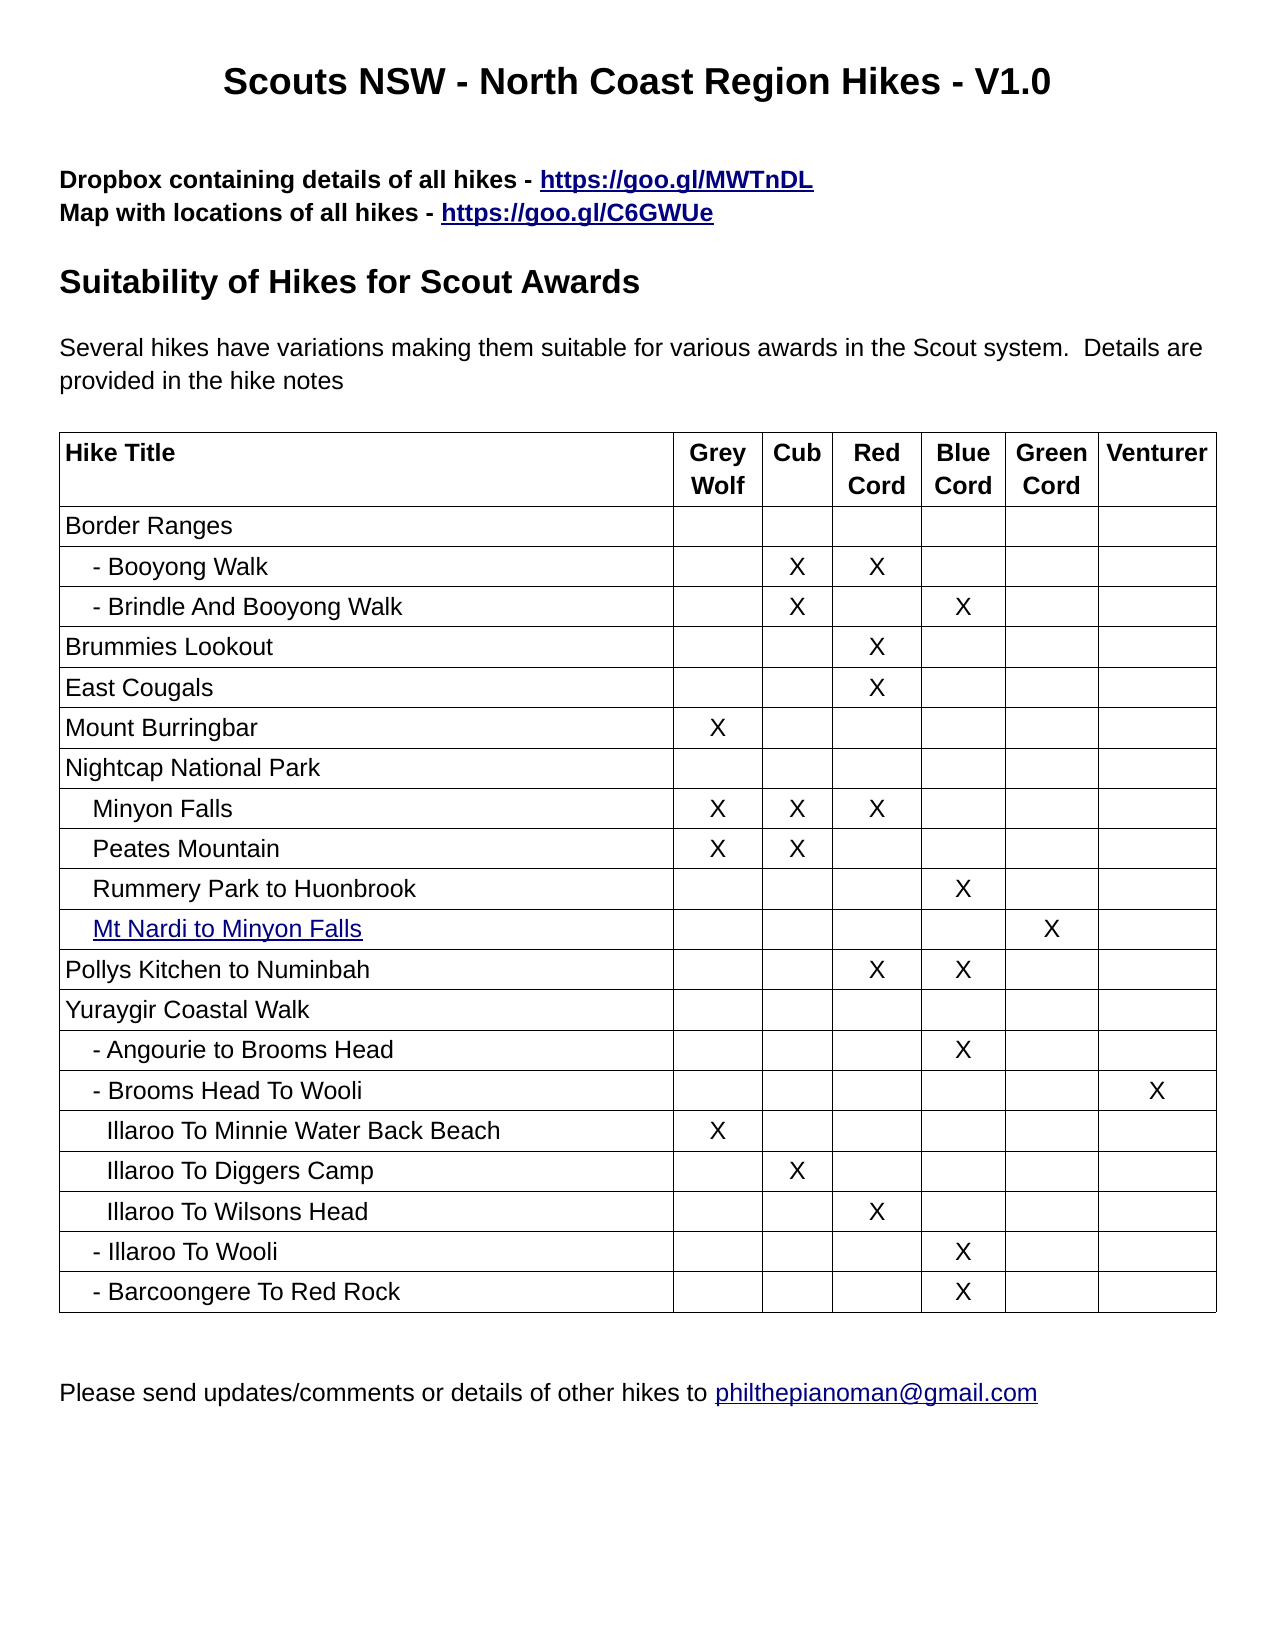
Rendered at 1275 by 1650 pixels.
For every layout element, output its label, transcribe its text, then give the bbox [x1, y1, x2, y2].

table_cell [922, 708, 1005, 747]
table_cell [1099, 1272, 1216, 1312]
table_cell [1099, 910, 1216, 949]
text Several hikes have variations making them suitable for various awards in the Scout system. Details are provided in the hike notes [59, 333, 1216, 428]
table_cell [763, 990, 832, 1029]
table_cell [1006, 587, 1098, 626]
table_cell - Booyong Walk [60, 547, 673, 586]
table_cell [674, 1232, 762, 1271]
table_cell [833, 1232, 921, 1271]
table_cell [1006, 1111, 1098, 1151]
table_cell [1006, 950, 1098, 989]
table_header Red Cord [833, 433, 921, 506]
table_cell Minyon Falls [60, 789, 673, 828]
table_cell [1099, 829, 1216, 868]
table_cell [674, 547, 762, 586]
table_cell X [674, 829, 762, 868]
table_cell [1099, 668, 1216, 707]
table_cell [674, 507, 762, 546]
table_cell X [763, 829, 832, 868]
table_header Venturer [1099, 433, 1216, 506]
table_cell [922, 789, 1005, 828]
table_cell [1099, 1192, 1216, 1231]
table_cell Illaroo To Wilsons Head [60, 1192, 673, 1231]
table_cell Peates Mountain [60, 829, 673, 868]
table_cell - Angourie to Brooms Head [60, 1031, 673, 1070]
table_cell [833, 829, 921, 868]
table_cell - Illaroo To Wooli [60, 1232, 673, 1271]
table_cell [833, 1152, 921, 1191]
table_cell Brummies Lookout [60, 627, 673, 667]
table_cell [763, 668, 832, 707]
table_cell Mount Burringbar [60, 708, 673, 747]
table_cell [1099, 507, 1216, 546]
table_cell [1006, 1152, 1098, 1191]
text Map with locations of all hikes - https://goo.gl/C6GWUe [59, 198, 1216, 227]
table_cell [674, 869, 762, 909]
table_cell [833, 990, 921, 1029]
table_cell [833, 1031, 921, 1070]
table_cell X [763, 1152, 832, 1191]
table_cell [1099, 789, 1216, 828]
table_cell Border Ranges [60, 507, 673, 546]
table_cell [1099, 990, 1216, 1029]
table_cell [1099, 1031, 1216, 1070]
table_cell [833, 507, 921, 546]
table_cell X [833, 627, 921, 667]
table_cell Illaroo To Diggers Camp [60, 1152, 673, 1191]
table_cell [674, 910, 762, 949]
table_header Cub [763, 433, 832, 506]
table_cell X [833, 950, 921, 989]
table_cell [833, 1272, 921, 1312]
table_cell [1099, 1111, 1216, 1151]
table_cell [763, 627, 832, 667]
table_cell [1006, 990, 1098, 1029]
table_header Blue Cord [922, 433, 1005, 506]
table_cell X [763, 547, 832, 586]
table_cell [833, 587, 921, 626]
table_cell [1099, 627, 1216, 667]
table_cell [1099, 587, 1216, 626]
table_cell [1006, 789, 1098, 828]
table_cell [922, 1071, 1005, 1110]
table_cell [1006, 627, 1098, 667]
table_cell [833, 1071, 921, 1110]
table_cell - Barcoongere To Red Rock [60, 1272, 673, 1312]
table_cell [922, 910, 1005, 949]
table_header Hike Title [60, 433, 673, 506]
table_cell X [674, 708, 762, 747]
table_cell [922, 547, 1005, 586]
table_cell X [763, 789, 832, 828]
table_cell [763, 1192, 832, 1231]
table_cell [833, 869, 921, 909]
table_cell [833, 1111, 921, 1151]
table_cell [674, 587, 762, 626]
table_cell [763, 869, 832, 909]
table_cell [1006, 1272, 1098, 1312]
table_cell [674, 1031, 762, 1070]
table_cell [1099, 749, 1216, 788]
table_cell X [922, 1232, 1005, 1271]
table_cell - Brindle And Booyong Walk [60, 587, 673, 626]
table_cell [922, 990, 1005, 1029]
table_cell [1006, 507, 1098, 546]
table_cell Rummery Park to Huonbrook [60, 869, 673, 909]
table_cell [763, 708, 832, 747]
table_cell [833, 708, 921, 747]
table_cell [1099, 547, 1216, 586]
table_cell X [922, 950, 1005, 989]
table_cell East Cougals [60, 668, 673, 707]
table_cell [922, 1192, 1005, 1231]
table_cell [922, 1152, 1005, 1191]
subtitle Scouts NSW - North Coast Region Hikes - V1.0 [59, 59, 1216, 102]
table_cell X [674, 789, 762, 828]
table_cell [1006, 1192, 1098, 1231]
table_cell [1006, 547, 1098, 586]
table_cell X [922, 1031, 1005, 1070]
table_cell [1006, 829, 1098, 868]
table_cell Illaroo To Minnie Water Back Beach [60, 1111, 673, 1151]
table_cell [763, 950, 832, 989]
table_cell [674, 950, 762, 989]
table_cell X [1099, 1071, 1216, 1110]
table_cell [674, 668, 762, 707]
table_cell [674, 1192, 762, 1231]
subtitle Suitability of Hikes for Scout Awards [59, 262, 1216, 300]
table_cell [674, 749, 762, 788]
table_cell X [763, 587, 832, 626]
table_cell [763, 1272, 832, 1312]
table_cell [1006, 1071, 1098, 1110]
table_cell [922, 627, 1005, 667]
text Please send updates/comments or details of other hikes to philthepianoman@gmail.com [59, 1378, 1216, 1407]
table_cell [1006, 1031, 1098, 1070]
table_cell [1006, 708, 1098, 747]
table_cell [1006, 1232, 1098, 1271]
table_cell [833, 910, 921, 949]
table_cell Nightcap National Park [60, 749, 673, 788]
table_cell X [833, 668, 921, 707]
table_cell [1006, 869, 1098, 909]
table_cell [1099, 708, 1216, 747]
table_header Grey Wolf [674, 433, 762, 506]
table_cell [674, 1272, 762, 1312]
table_cell [922, 668, 1005, 707]
table_cell X [833, 1192, 921, 1231]
table_cell [763, 1232, 832, 1271]
table_header Green Cord [1006, 433, 1098, 506]
table_cell X [833, 547, 921, 586]
table_cell X [922, 587, 1005, 626]
table_cell [922, 749, 1005, 788]
table_cell [922, 829, 1005, 868]
table_cell [763, 749, 832, 788]
table_cell [1006, 668, 1098, 707]
table_cell [922, 507, 1005, 546]
table_cell Yuraygir Coastal Walk [60, 990, 673, 1029]
text Dropbox containing details of all hikes - https://goo.gl/MWTnDL [59, 165, 1216, 194]
table_cell [1006, 749, 1098, 788]
table_cell Pollys Kitchen to Numinbah [60, 950, 673, 989]
table_cell - Brooms Head To Wooli [60, 1071, 673, 1110]
table_cell X [922, 1272, 1005, 1312]
table_cell Mt Nardi to Minyon Falls [60, 910, 673, 949]
table_cell [1099, 950, 1216, 989]
table_cell [922, 1111, 1005, 1151]
table_cell [763, 1111, 832, 1151]
table_cell [1099, 1152, 1216, 1191]
table_cell X [922, 869, 1005, 909]
table_cell [763, 910, 832, 949]
table_cell [1099, 869, 1216, 909]
table_cell [674, 627, 762, 667]
table_cell [763, 1071, 832, 1110]
table_cell X [674, 1111, 762, 1151]
table_cell [763, 1031, 832, 1070]
table_cell [674, 990, 762, 1029]
table_cell [674, 1071, 762, 1110]
table_cell [674, 1152, 762, 1191]
table_cell [833, 749, 921, 788]
table_cell X [833, 789, 921, 828]
table_cell [763, 507, 832, 546]
table_cell X [1006, 910, 1098, 949]
table_cell [1099, 1232, 1216, 1271]
